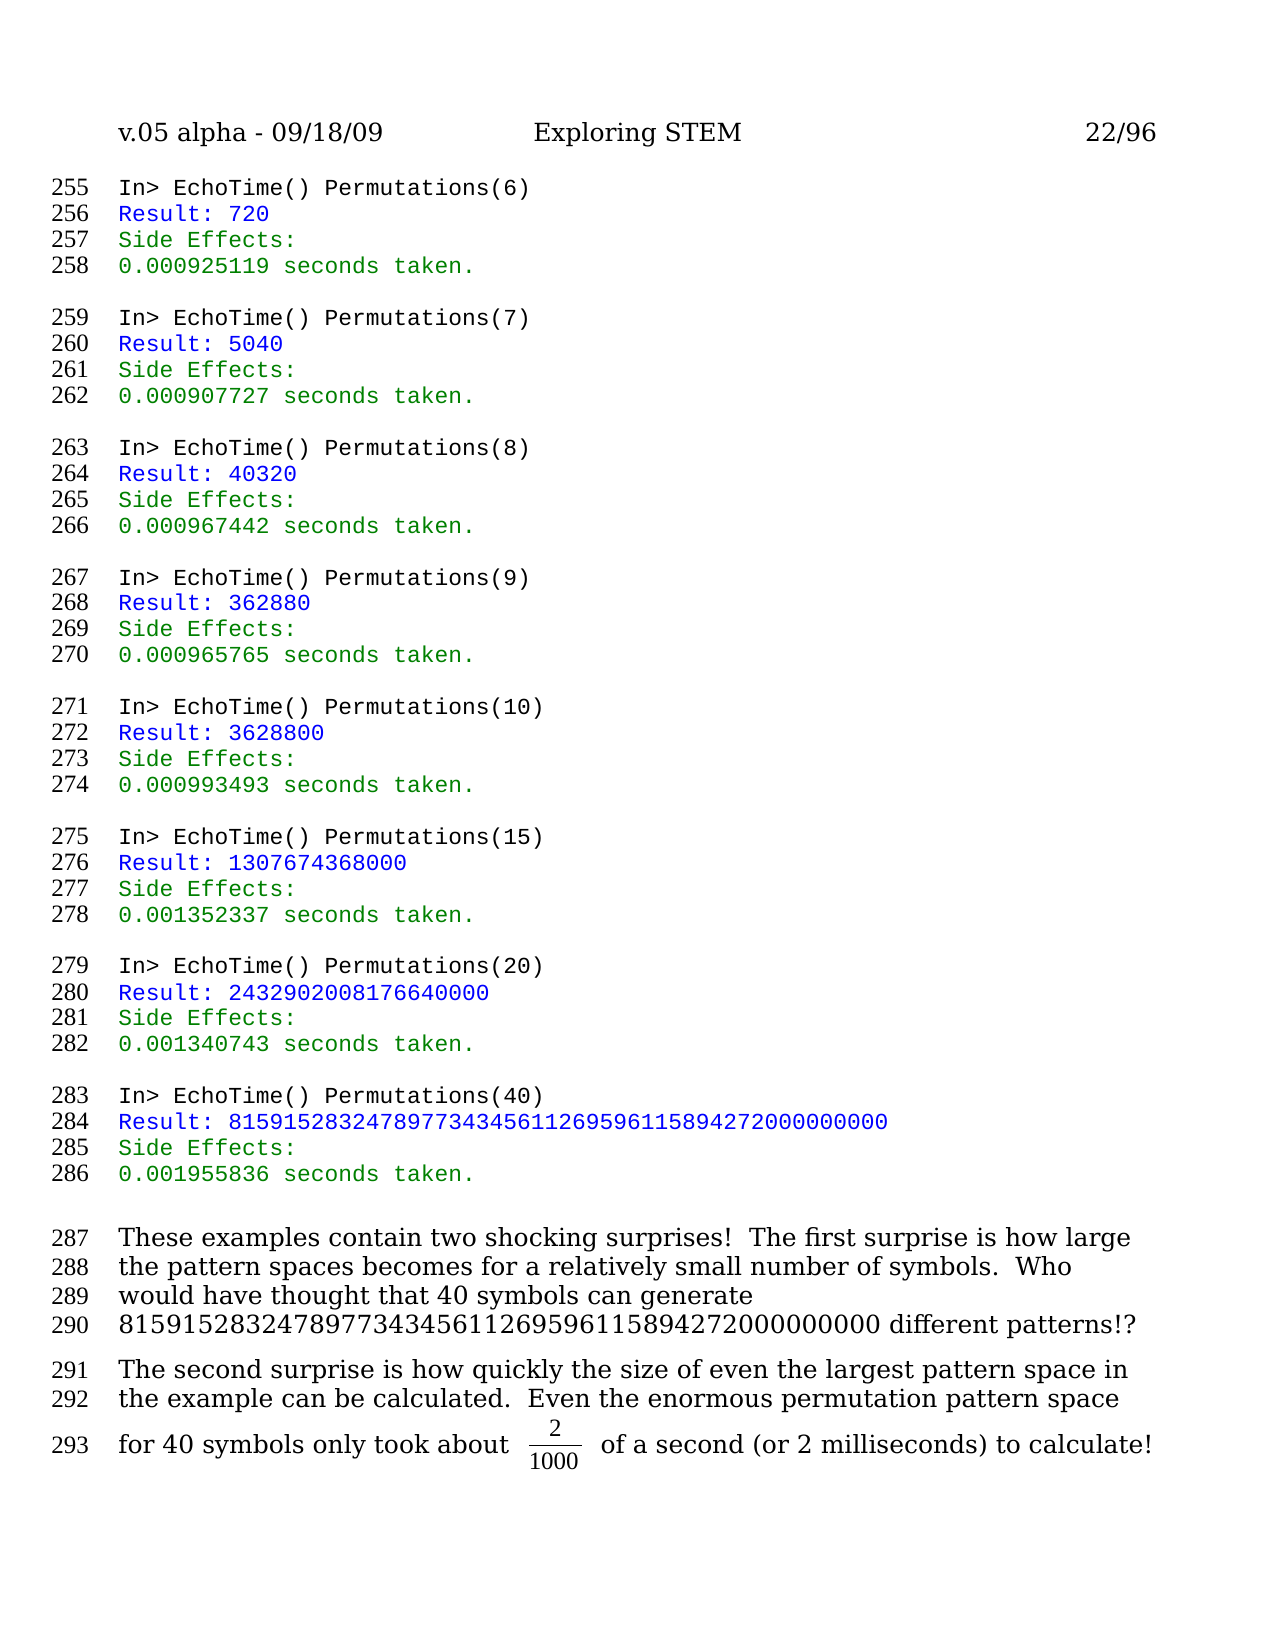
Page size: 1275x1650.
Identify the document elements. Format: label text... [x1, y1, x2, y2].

text Side Effects: [118, 1007, 1157, 1033]
text 0.000907727 seconds taken. [118, 384, 1157, 410]
text These examples contain two shocking surprises! The first surprise is how large the pattern spaces becomes for a relatively small number of symbols. Who would have thought that 40 symbols can generate 815915283247897734345611269596115894272000000000 different patterns!? [118, 1223, 1157, 1340]
text Result: 720 [118, 203, 1157, 229]
text In> EchoTime() Permutations(10) [118, 696, 1157, 721]
text In> EchoTime() Permutations(8) [118, 436, 1157, 462]
text In> EchoTime() Permutations(9) [118, 566, 1157, 592]
text Result: 1307674368000 [118, 851, 1157, 877]
text Result: 40320 [118, 462, 1157, 488]
text Result: 815915283247897734345611269596115894272000000000 [118, 1111, 1157, 1136]
text 0.000925119 seconds taken. [118, 254, 1157, 281]
text Side Effects: [118, 358, 1157, 384]
text Side Effects: [118, 877, 1157, 903]
text In> EchoTime() Permutations(6) [118, 177, 1157, 203]
text 0.000967442 seconds taken. [118, 514, 1157, 540]
text Side Effects: [118, 618, 1157, 644]
text In> EchoTime() Permutations(15) [118, 825, 1157, 851]
text 0.001352337 seconds taken. [118, 903, 1157, 929]
text Side Effects: [118, 1136, 1157, 1162]
text 0.000993493 seconds taken. [118, 773, 1157, 799]
text In> EchoTime() Permutations(40) [118, 1084, 1157, 1111]
text 0.001955836 seconds taken. [118, 1162, 1157, 1188]
text Result: 5040 [118, 332, 1157, 358]
text The second surprise is how quickly the size of even the largest pattern space in the example can be calculated. Even the enormous permutation pattern space for 40 symbols only took aboutof a second (or 2 milliseconds) to calculate! [118, 1355, 1157, 1477]
text 0.001340743 seconds taken. [118, 1033, 1157, 1059]
text Result: 2432902008176640000 [118, 981, 1157, 1007]
text In> EchoTime() Permutations(20) [118, 955, 1157, 981]
text Result: 362880 [118, 592, 1157, 618]
text In> EchoTime() Permutations(7) [118, 306, 1157, 332]
text 0.000965765 seconds taken. [118, 644, 1157, 669]
text Side Effects: [118, 488, 1157, 514]
text Side Effects: [118, 229, 1157, 254]
text Side Effects: [118, 747, 1157, 773]
text Result: 3628800 [118, 721, 1157, 747]
